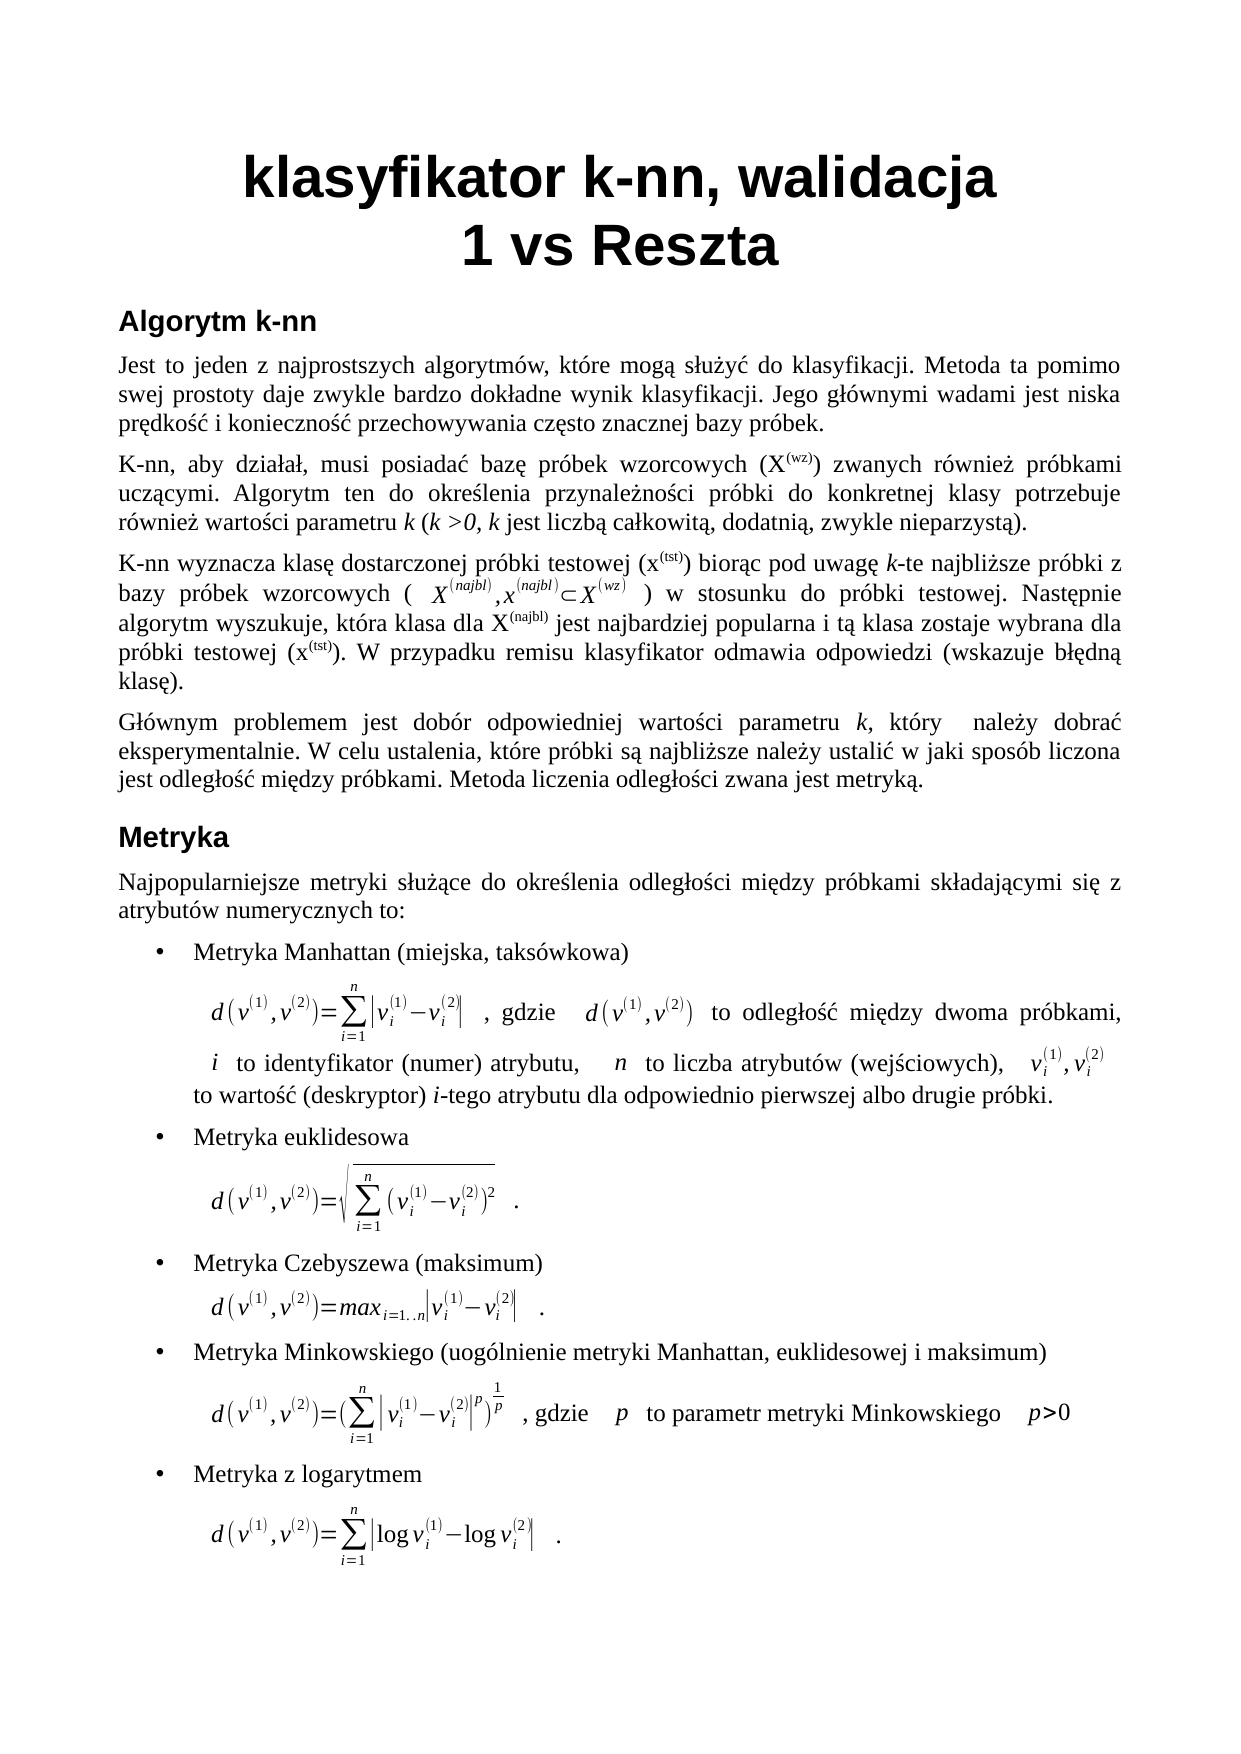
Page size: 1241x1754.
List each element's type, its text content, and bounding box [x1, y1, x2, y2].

text Najpopularniejsze metryki służące do określenia odległości między próbkami składającymi się z atrybutów numerycznych to: [118, 867, 1122, 924]
list , gdzie to odległość między dwoma próbkami, to identyfikator (numer) atrybutu, to liczba atrybutów (wejściowych), to wartość (deskryptor) i-tego atrybutu dla odpowiednio pierwszej albo drugie próbki. [156, 978, 1122, 1109]
list Metryka z logarytmem [156, 1459, 1122, 1488]
text K-nn, aby działał, musi posiadać bazę próbek wzorcowych (X(wz)) zwanych również próbkami uczącymi. Algorytm ten do określenia przynależności próbki do konkretnej klasy potrzebuje również wartości parametru k (k >0, k jest liczbą całkowitą, dodatnią, zwykle nieparzystą). [118, 449, 1122, 536]
subtitle Algorytm k-nn [118, 304, 1122, 338]
list . [156, 1289, 1122, 1324]
list Metryka Czebyszewa (maksimum) [156, 1248, 1122, 1277]
list Metryka euklidesowa [156, 1122, 1122, 1150]
title klasyfikator k-nn, walidacja 1 vs Reszta [118, 143, 1122, 277]
list , gdzie to parametr metryki Minkowskiego [156, 1378, 1122, 1447]
text K-nn wyznacza klasę dostarczonej próbki testowej (x(tst)) biorąc pod uwagę k-te najbliższe próbki z bazy próbek wzorcowych () w stosunku do próbki testowej. Następnie algorytm wyszukuje, która klasa dla X(najbl) jest najbardziej popularna i tą klasa zostaje wybrana dla próbki testowej (x(tst)). W przypadku remisu klasyfikator odmawia odpowiedzi (wskazuje błędną klasę). [118, 548, 1122, 694]
list . [156, 1501, 1122, 1568]
text Jest to jeden z najprostszych algorytmów, które mogą służyć do klasyfikacji. Metoda ta pomimo swej prostoty daje zwykle bardzo dokładne wynik klasyfikacji. Jego głównymi wadami jest niska prędkość i konieczność przechowywania często znacznej bazy próbek. [118, 351, 1122, 437]
list Metryka Minkowskiego (uogólnienie metryki Manhattan, euklidesowej i maksimum) [156, 1337, 1122, 1366]
list Metryka Manhattan (miejska, taksówkowa) [156, 937, 1122, 965]
subtitle Metryka [118, 820, 1122, 854]
list . [156, 1163, 1122, 1235]
text Głównym problemem jest dobór odpowiedniej wartości parametru k, który należy dobrać eksperymentalnie. W celu ustalenia, które próbki są najbliższe należy ustalić w jaki sposób liczona jest odległość między próbkami. Metoda liczenia odległości zwana jest metryką. [118, 707, 1122, 793]
